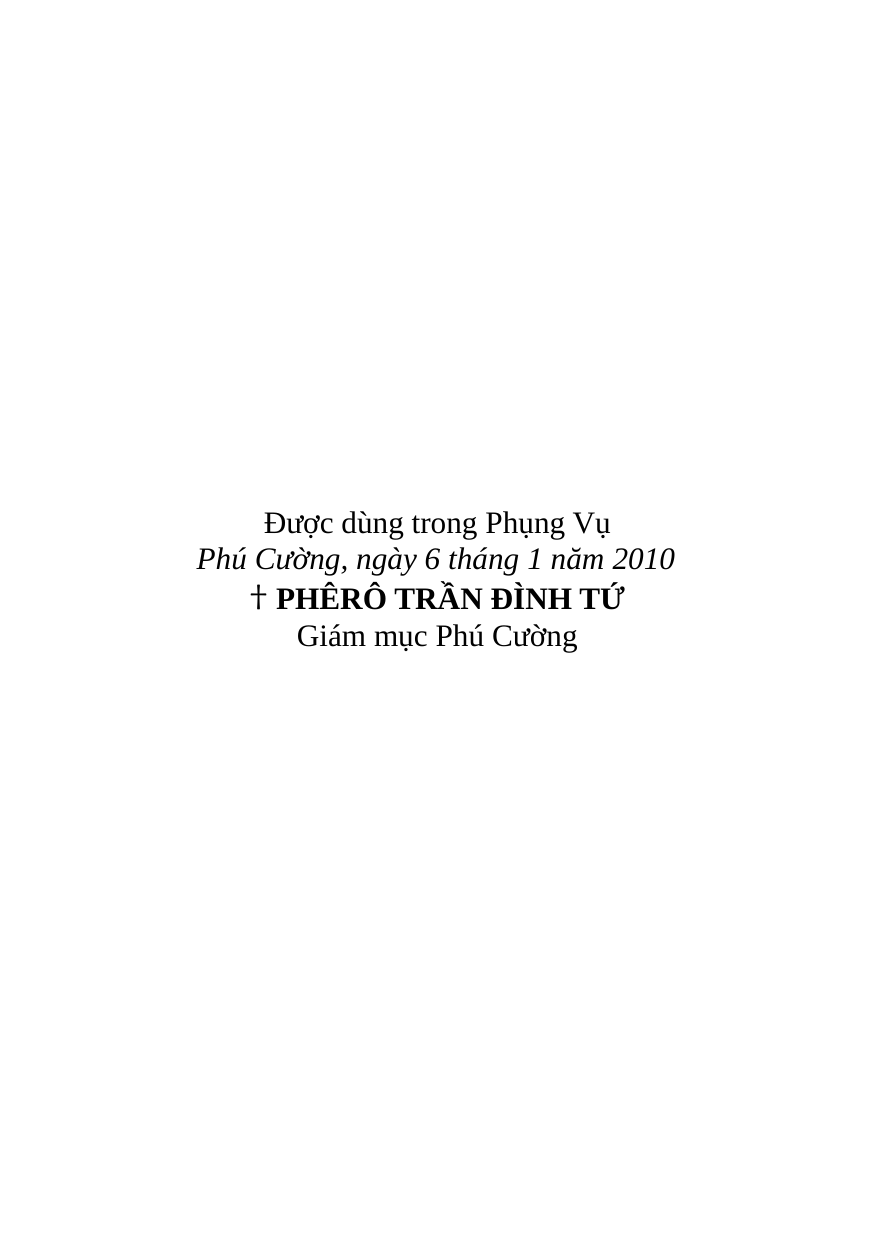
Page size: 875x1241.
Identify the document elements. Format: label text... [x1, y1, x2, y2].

text ✝ PHÊRÔ TRẦN ĐÌNH TỨ [118, 576, 756, 617]
text Được dùng trong Phụng Vụ [118, 504, 756, 540]
text Giám mục Phú Cường [118, 617, 756, 653]
text Phú Cường, ngày 6 tháng 1 năm 2010 [118, 540, 756, 576]
